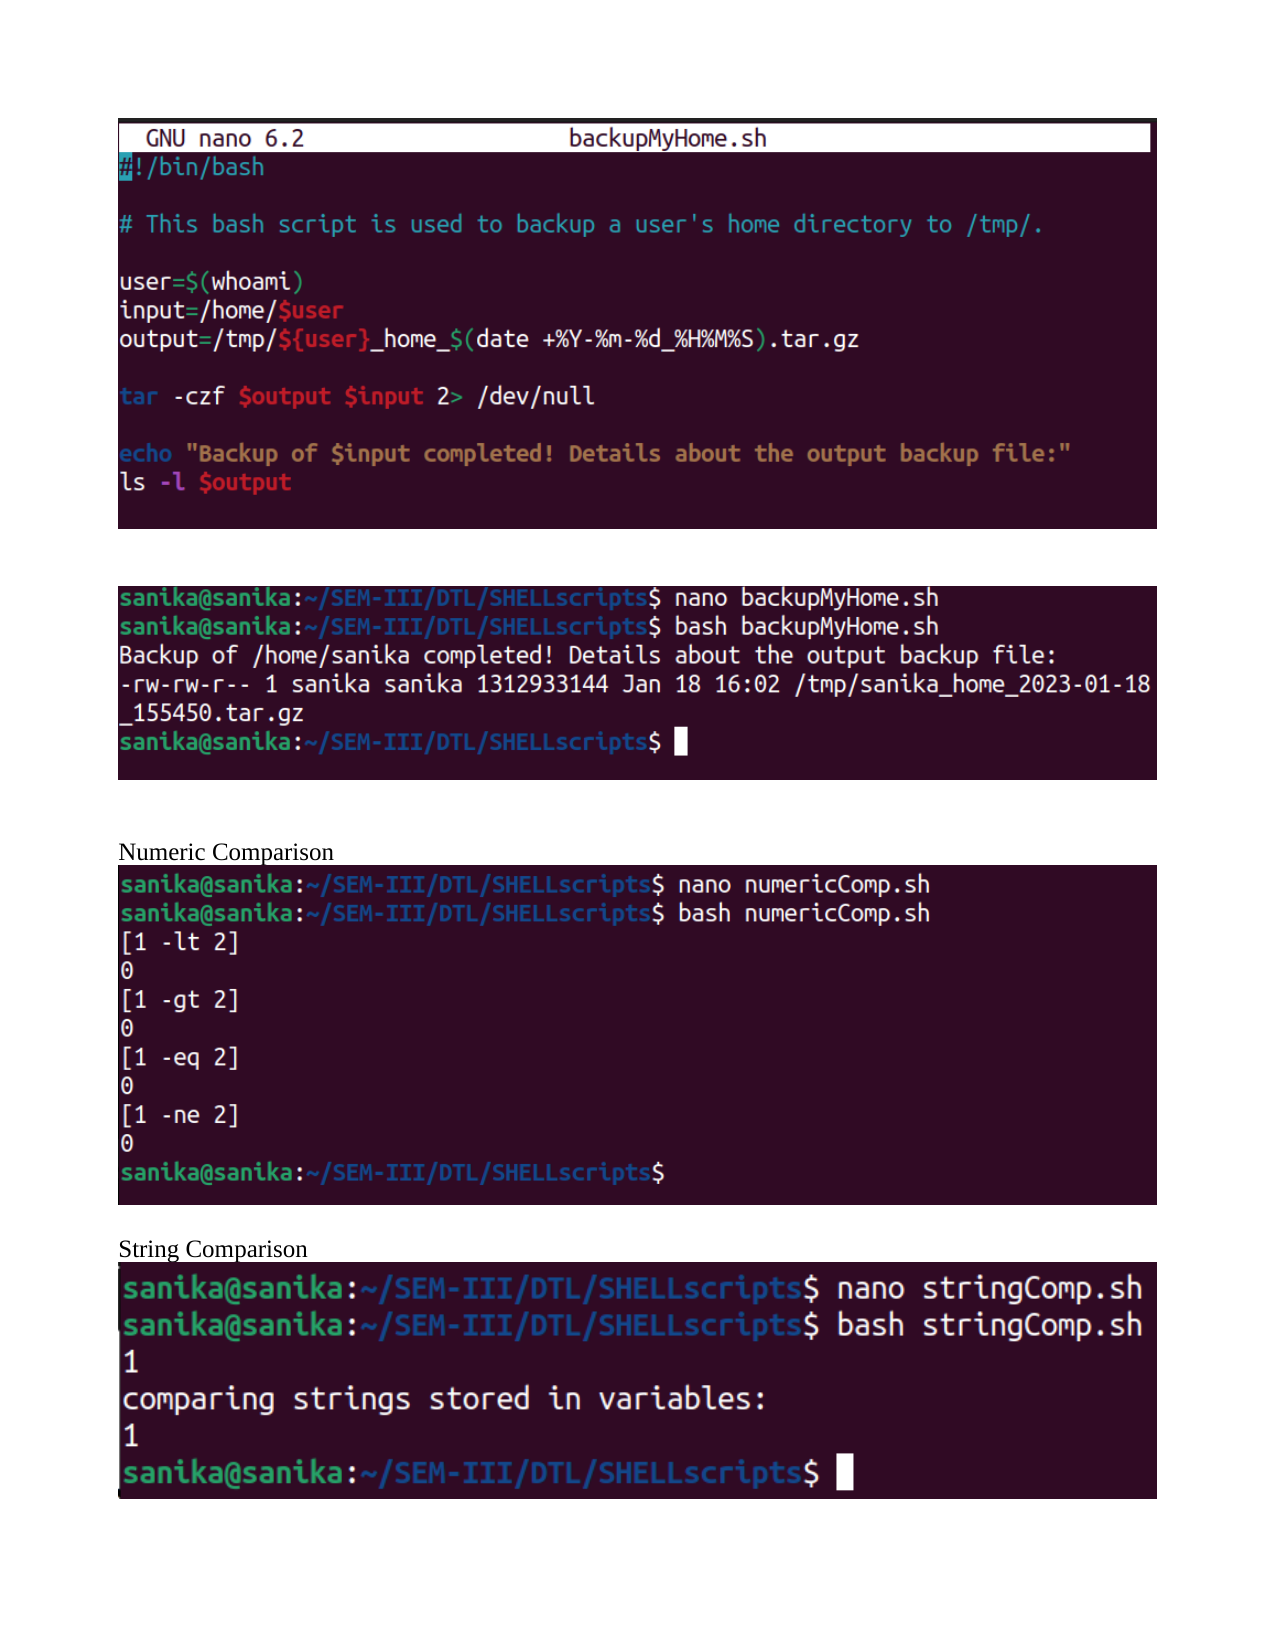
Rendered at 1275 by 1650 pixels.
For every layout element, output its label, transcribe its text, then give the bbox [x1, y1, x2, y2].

picture [118, 118, 1157, 529]
picture [118, 586, 1157, 780]
picture [118, 865, 1157, 1205]
picture [118, 1262, 1157, 1499]
text Numeric Comparison [118, 837, 1157, 865]
text String Comparison [118, 1234, 1157, 1262]
